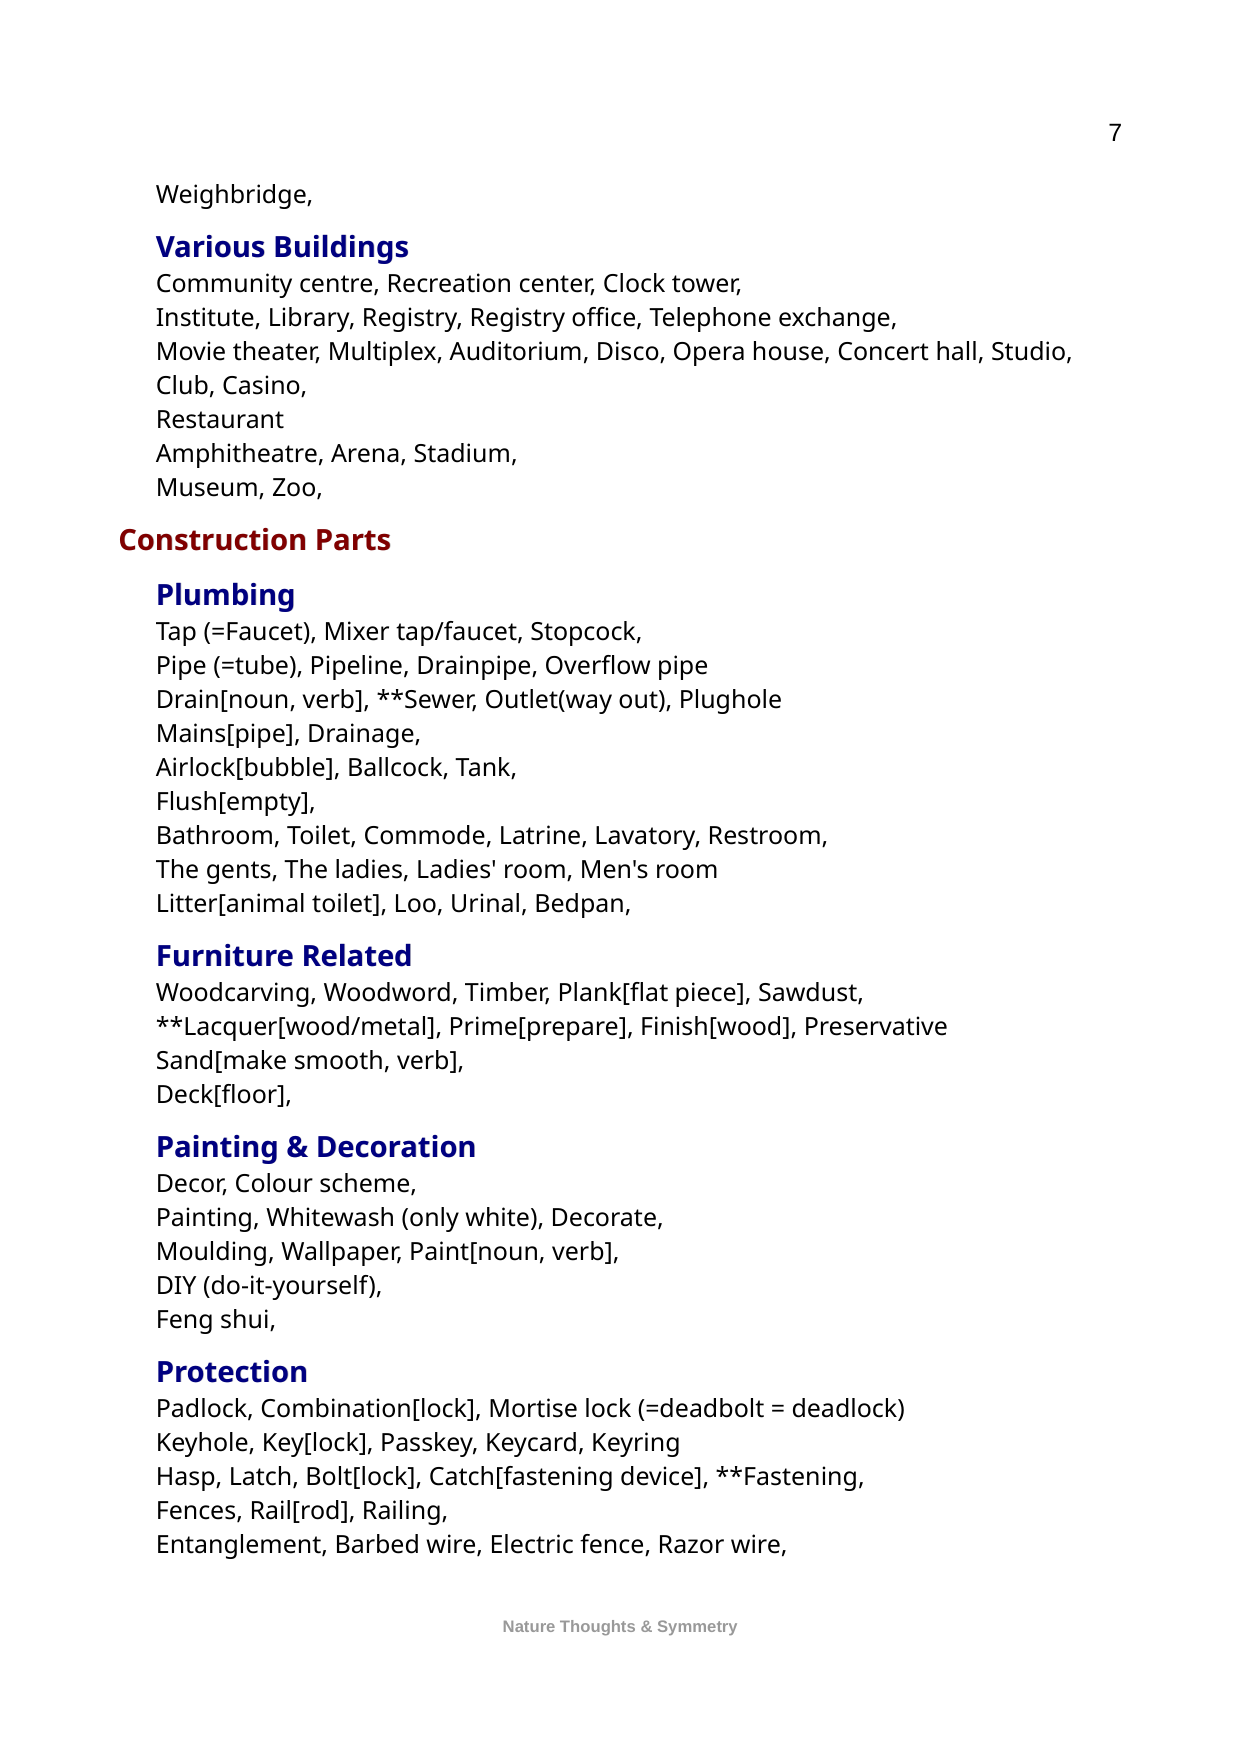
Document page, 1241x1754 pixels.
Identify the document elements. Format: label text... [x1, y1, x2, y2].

text Airlock[bubble], Ballcock, Tank, [156, 750, 1122, 784]
text Painting, Whitewash (only white), Decorate, [156, 1200, 1122, 1234]
text Club, Casino, [156, 368, 1122, 402]
text **Lacquer[wood/metal], Prime[prepare], Finish[wood], Preservative [156, 1009, 1122, 1043]
text Deck[floor], [156, 1077, 1122, 1111]
text Flush[empty], [156, 784, 1122, 818]
text DIY (do-it-yourself), [156, 1268, 1122, 1302]
text Weighbridge, [156, 177, 1122, 211]
text Bathroom, Toilet, Commode, Latrine, Lavatory, Restroom, [156, 818, 1122, 852]
text Pipe (=tube), Pipeline, Drainpipe, Overflow pipe [156, 647, 1122, 682]
text Moulding, Wallpaper, Paint[noun, verb], [156, 1234, 1122, 1268]
subtitle Plumbing [156, 574, 1122, 613]
text Padlock, Combination[lock], Mortise lock (=deadbolt = deadlock) [156, 1391, 1122, 1425]
text Entanglement, Barbed wire, Electric fence, Razor wire, [156, 1527, 1122, 1561]
text Woodcarving, Woodword, Timber, Plank[flat piece], Sawdust, [156, 975, 1122, 1009]
text Tap (=Faucet), Mixer tap/faucet, Stopcock, [156, 613, 1122, 647]
text Movie theater, Multiplex, Auditorium, Disco, Opera house, Concert hall, Studio, [156, 334, 1122, 368]
text Drain[noun, verb], **Sewer, Outlet(way out), Plughole [156, 682, 1122, 716]
subtitle Painting & Decoration [156, 1126, 1122, 1166]
subtitle Furniture Related [156, 935, 1122, 975]
subtitle Construction Parts [118, 519, 1122, 559]
text Mains[pipe], Drainage, [156, 716, 1122, 750]
subtitle Protection [156, 1351, 1122, 1391]
text Litter[animal toilet], Loo, Urinal, Bedpan, [156, 886, 1122, 920]
text Institute, Library, Registry, Registry office, Telephone exchange, [156, 300, 1122, 334]
text Feng shui, [156, 1302, 1122, 1336]
text Keyhole, Key[lock], Passkey, Keycard, Keyring [156, 1425, 1122, 1459]
text Community centre, Recreation center, Clock tower, [156, 266, 1122, 300]
text Hasp, Latch, Bolt[lock], Catch[fastening device], **Fastening, [156, 1459, 1122, 1493]
text Museum, Zoo, [156, 470, 1122, 504]
text Sand[make smooth, verb], [156, 1043, 1122, 1077]
subtitle Various Buildings [156, 226, 1122, 266]
text Fences, Rail[rod], Railing, [156, 1493, 1122, 1527]
text Decor, Colour scheme, [156, 1166, 1122, 1200]
text Restaurant [156, 402, 1122, 436]
text Amphitheatre, Arena, Stadium, [156, 436, 1122, 470]
text The gents, The ladies, Ladies' room, Men's room [156, 852, 1122, 886]
